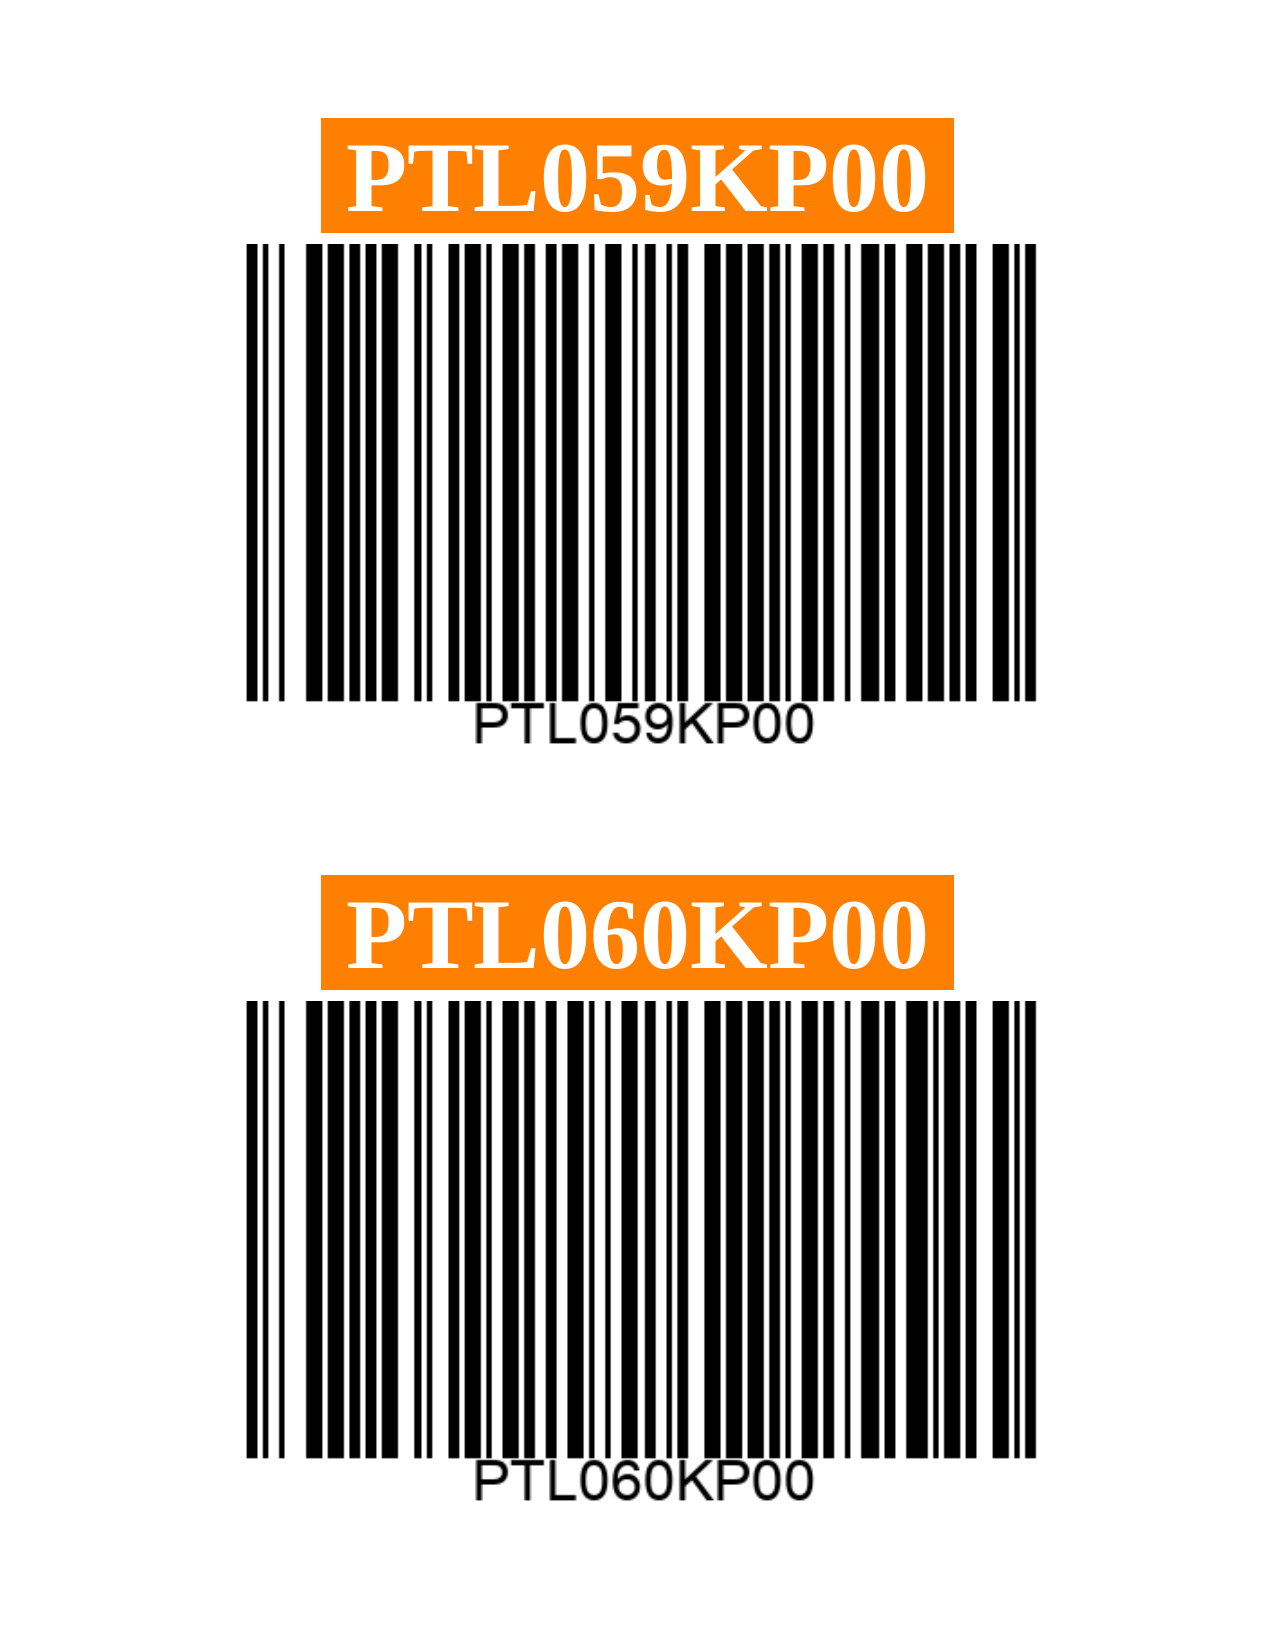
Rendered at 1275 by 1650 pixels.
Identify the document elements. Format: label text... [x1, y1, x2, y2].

text PTL059KP00 [118, 118, 1157, 233]
picture [193, 1001, 1093, 1527]
text PTL060KP00 [118, 875, 1157, 990]
picture [193, 244, 1094, 770]
